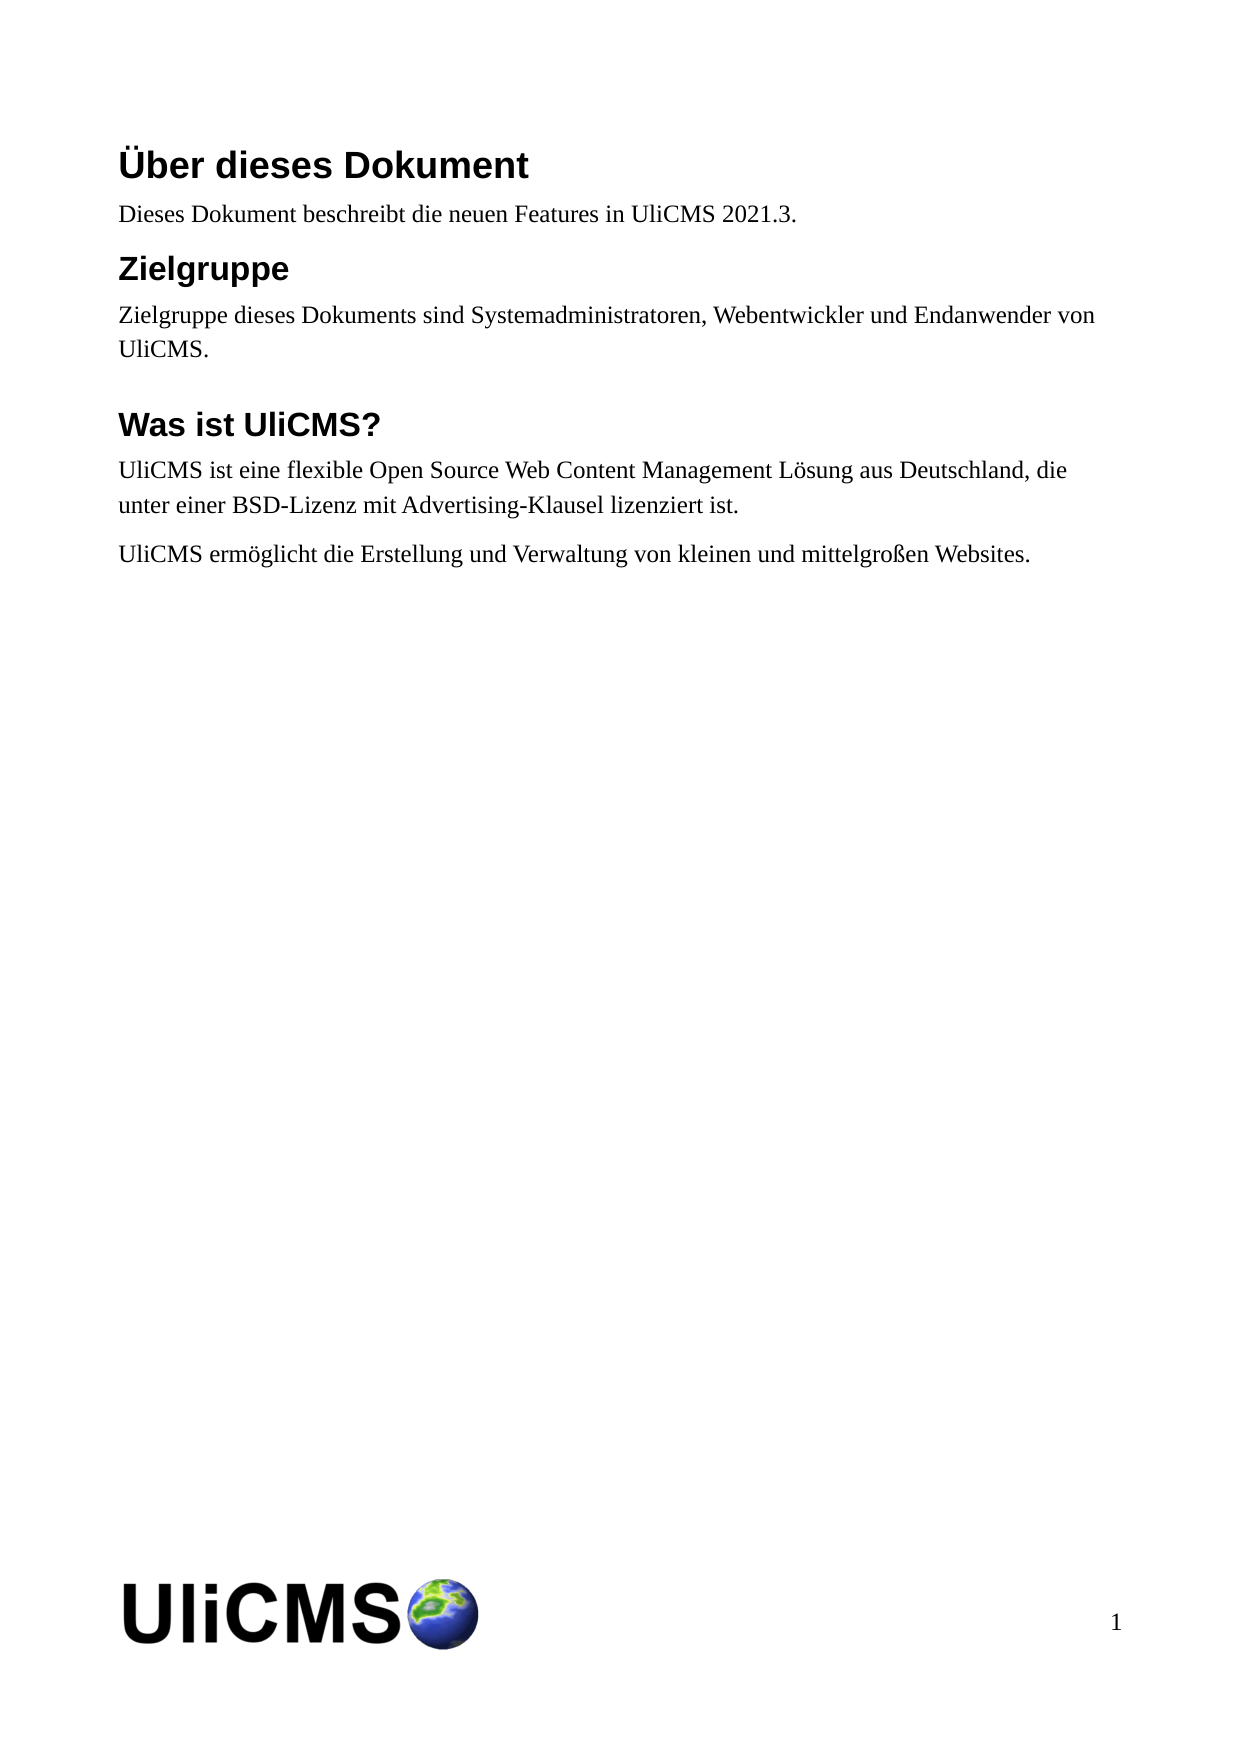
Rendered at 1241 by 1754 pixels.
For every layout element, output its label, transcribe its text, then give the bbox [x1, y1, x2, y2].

subtitle Was ist UliCMS? [118, 404, 1122, 443]
text Dieses Dokument beschreibt die neuen Features in UliCMS 2021.3. [118, 199, 1122, 228]
subtitle Zielgruppe [118, 249, 1122, 287]
text UliCMS ermöglicht die Erstellung und Verwaltung von kleinen und mittelgroßen Websites. [118, 539, 1122, 568]
text UliCMS ist eine flexible Open Source Web Content Management Lösung aus Deutschland, die unter einer BSD-Lizenz mit Advertising-Klausel lizenziert ist. [118, 456, 1122, 519]
subtitle Über dieses Dokument [118, 143, 1122, 187]
picture [118, 1578, 479, 1652]
text Zielgruppe dieses Dokuments sind Systemadministratoren, Webentwickler und Endanwender von UliCMS. [118, 300, 1122, 363]
